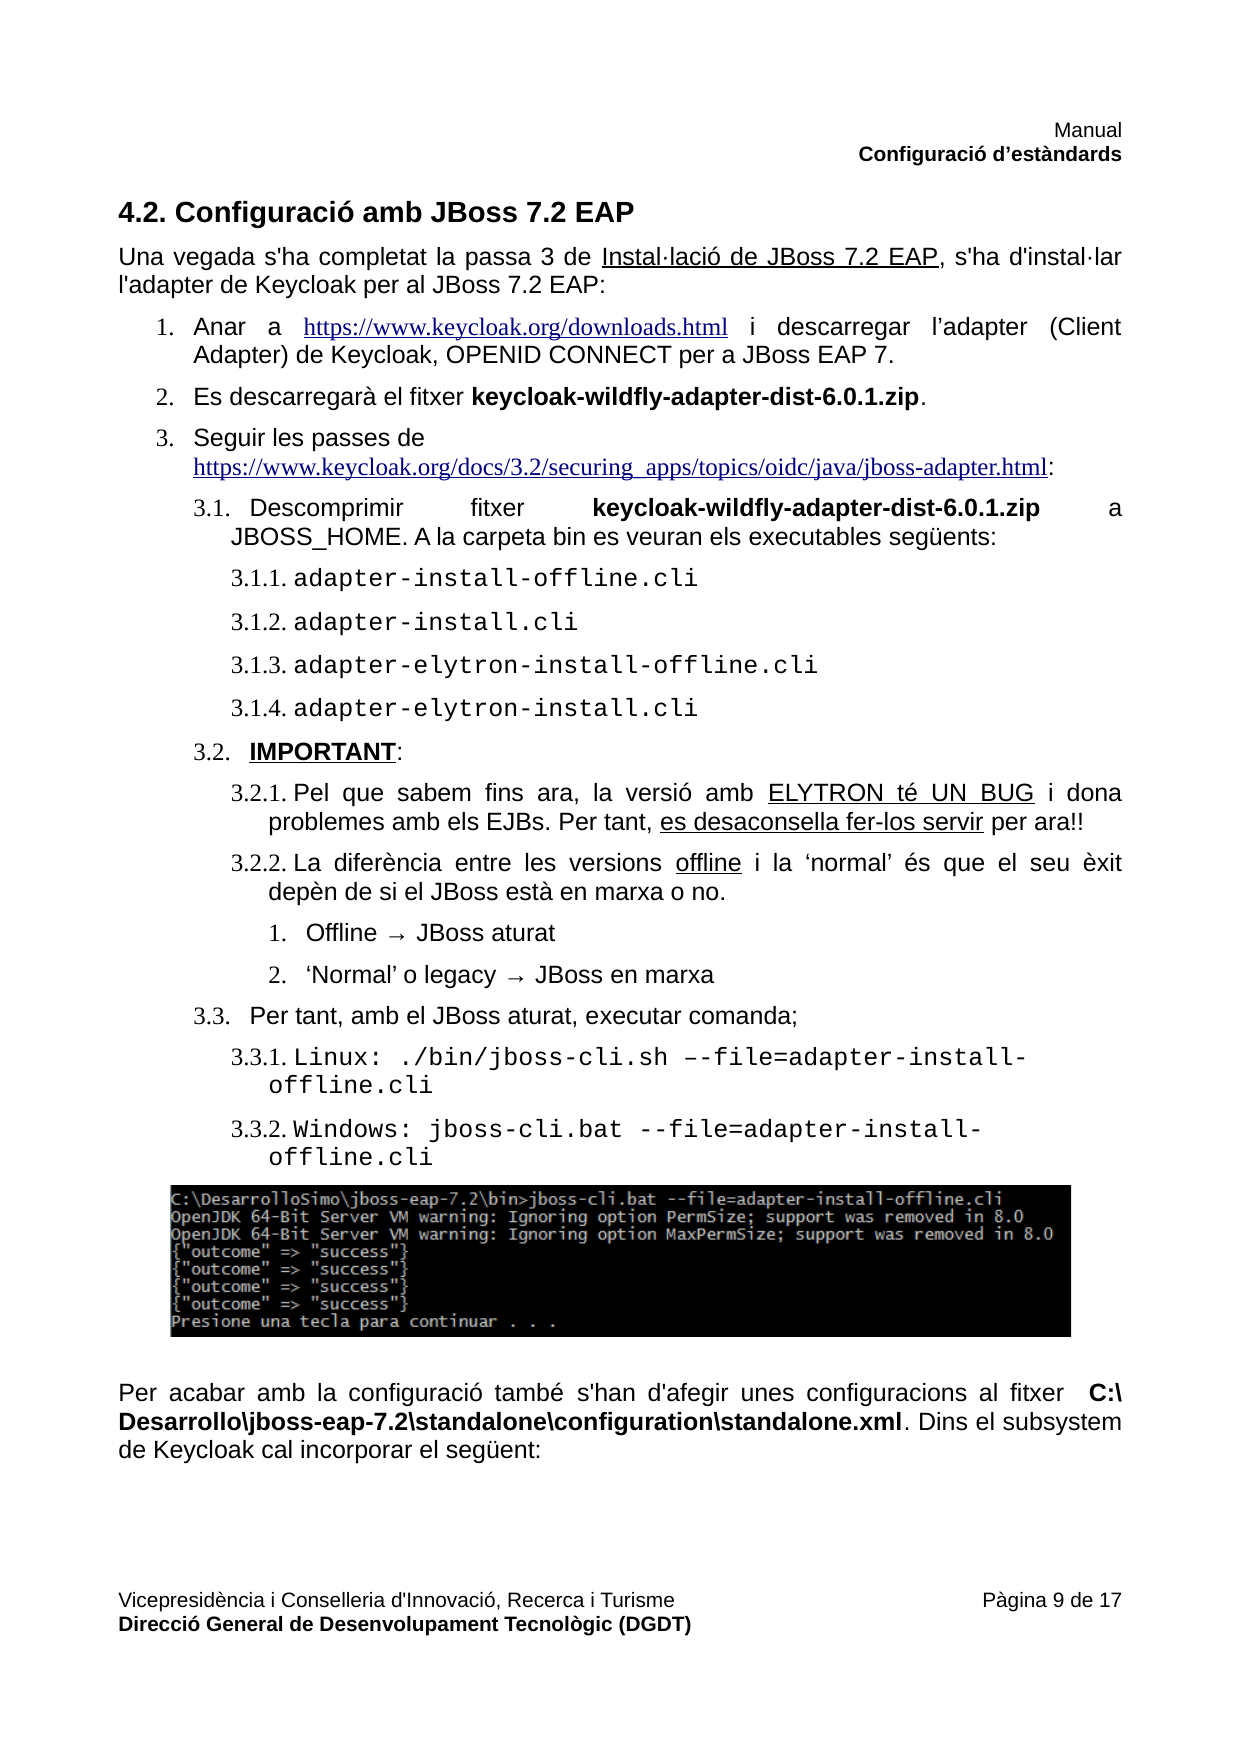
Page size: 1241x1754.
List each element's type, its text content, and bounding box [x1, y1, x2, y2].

list Seguir les passes de https://www.keycloak.org/docs/3.2/securing_apps/topics/oidc/java/jboss-adapter.html: [156, 423, 1122, 481]
list adapter-elytron-install-offline.cli [231, 650, 1122, 681]
list IMPORTANT: [193, 737, 1122, 766]
list Descomprimir fitxer keycloak-wildfly-adapter-dist-6.0.1.zip a JBOSS_HOME. A la carpeta bin es veuran els executables següents: [193, 493, 1122, 551]
list Per tant, amb el JBoss aturat, executar comanda; [193, 1001, 1122, 1030]
list Es descarregarà el fitxer keycloak-wildfly-adapter-dist-6.0.1.zip. [156, 382, 1122, 411]
list Windows: jboss-cli.bat --file=adapter-install-offline.cli [231, 1114, 1122, 1173]
text Per acabar amb la configuració també s'han d'afegir unes configuracions al fitxer C:\Desarrollo\jboss-eap-7.2\standalone\configuration\standalone.xml. Dins el subsystem de Keycloak cal incorporar el següent: [118, 1378, 1122, 1464]
list Offline → JBoss aturat [268, 918, 1122, 947]
list adapter-elytron-install.cli [231, 693, 1122, 724]
list adapter-install-offline.cli [231, 563, 1122, 594]
list La diferència entre les versions offline i la ‘normal’ és que el seu èxit depèn de si el JBoss està en marxa o no. [231, 848, 1122, 906]
list ‘Normal’ o legacy → JBoss en marxa [268, 959, 1122, 988]
list Anar a https://www.keycloak.org/downloads.html i descarregar l’adapter (Client Adapter) de Keycloak, OPENID CONNECT per a JBoss EAP 7. [156, 312, 1122, 369]
list Linux: ./bin/jboss-cli.sh –-file=adapter-install-offline.cli [231, 1042, 1122, 1101]
picture [169, 1185, 1072, 1337]
list adapter-install.cli [231, 607, 1122, 637]
list Pel que sabem fins ara, la versió amb ELYTRON té UN BUG i dona problemes amb els EJBs. Per tant, es desaconsella fer-los servir per ara!! [231, 778, 1122, 836]
text Una vegada s'ha completat la passa 3 de Instal·lació de JBoss 7.2 EAP, s'ha d'instal·lar l'adapter de Keycloak per al JBoss 7.2 EAP: [118, 242, 1122, 299]
subtitle 4.2. Configuració amb JBoss 7.2 EAP [118, 196, 1122, 229]
